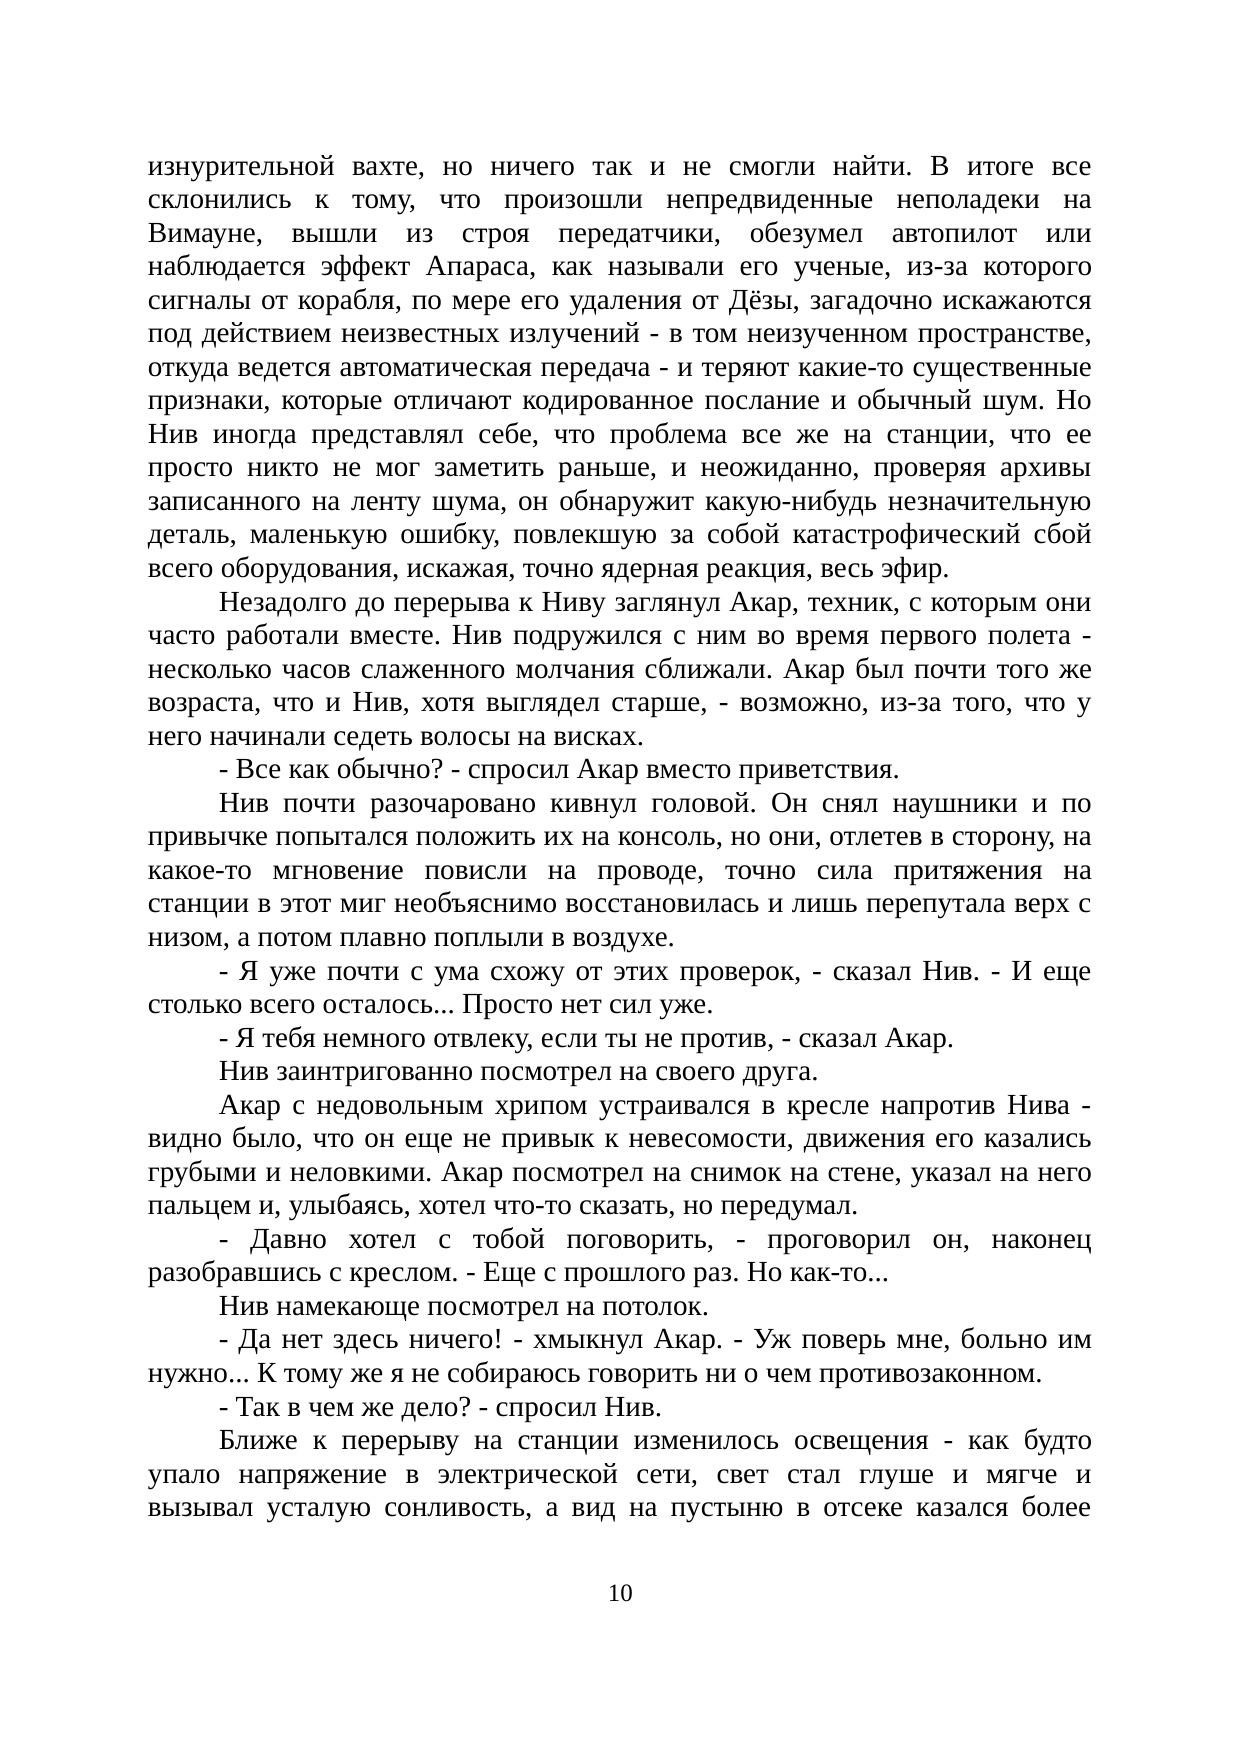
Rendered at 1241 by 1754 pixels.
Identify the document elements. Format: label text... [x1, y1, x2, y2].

text Акар с недовольным хрипом устраивался в кресле напротив Нива - видно было, что он еще не привык к невесомости, движения его казались грубыми и неловкими. Акар посмотрел на снимок на стене, указал на него пальцем и, улыбаясь, хотел что-то сказать, но передумал. [148, 1087, 1093, 1221]
text - Я уже почти с ума схожу от этих проверок, - сказал Нив. - И еще столько всего осталось... Просто нет сил уже. [148, 953, 1093, 1020]
text - Давно хотел с тобой поговорить, - проговорил он, наконец разобравшись с креслом. - Еще с прошлого раз. Но как-то... [148, 1221, 1093, 1288]
text - Все как обычно? - спросил Акар вместо приветствия. [148, 751, 1093, 785]
text Нив почти разочаровано кивнул головой. Он снял наушники и по привычке попытался положить их на консоль, но они, отлетев в сторону, на какое-то мгновение повисли на проводе, точно сила притяжения на станции в этот миг необъяснимо восстановилась и лишь перепутала верх с низом, а потом плавно поплыли в воздухе. [148, 785, 1093, 953]
text Незадолго до перерыва к Ниву заглянул Акар, техник, с которым они часто работали вместе. Нив подружился с ним во время первого полета - несколько часов слаженного молчания сближали. Акар был почти того же возраста, что и Нив, хотя выглядел старше, - возможно, из-за того, что у него начинали седеть волосы на висках. [148, 584, 1093, 751]
text - Я тебя немного отвлеку, если ты не против, - сказал Акар. [148, 1020, 1093, 1053]
text Ближе к перерыву на станции изменилось освещения - как будто упало напряжение в электрической сети, свет стал глуше и мягче и вызывал усталую сонливость, а вид на пустыню в отсеке казался более [148, 1422, 1093, 1523]
text Нив намекающе посмотрел на потолок. [148, 1288, 1093, 1322]
text - Так в чем же дело? - спросил Нив. [148, 1389, 1093, 1422]
text изнурительной вахте, но ничего так и не смогли найти. В итоге все склонились к тому, что произошли непредвиденные неполадеки на Вимауне, вышли из строя передатчики, обезумел автопилот или наблюдается эффект Апараса, как называли его ученые, из-за которого сигналы от корабля, по мере его удаления от Дёзы, загадочно искажаются под действием неизвестных излучений - в том неизученном пространстве, откуда ведется автоматическая передача - и теряют какие-то существенные признаки, которые отличают кодированное послание и обычный шум. Но Нив иногда представлял себе, что проблема все же на станции, что ее просто никто не мог заметить раньше, и неожиданно, проверяя архивы записанного на ленту шума, он обнаружит какую-нибудь незначительную деталь, маленькую ошибку, повлекшую за собой катастрофический сбой всего оборудования, искажая, точно ядерная реакция, весь эфир. [148, 148, 1093, 584]
text Нив заинтригованно посмотрел на своего друга. [148, 1053, 1093, 1087]
text - Да нет здесь ничего! - хмыкнул Акар. - Уж поверь мне, больно им нужно... К тому же я не собираюсь говорить ни о чем противозаконном. [148, 1322, 1093, 1389]
